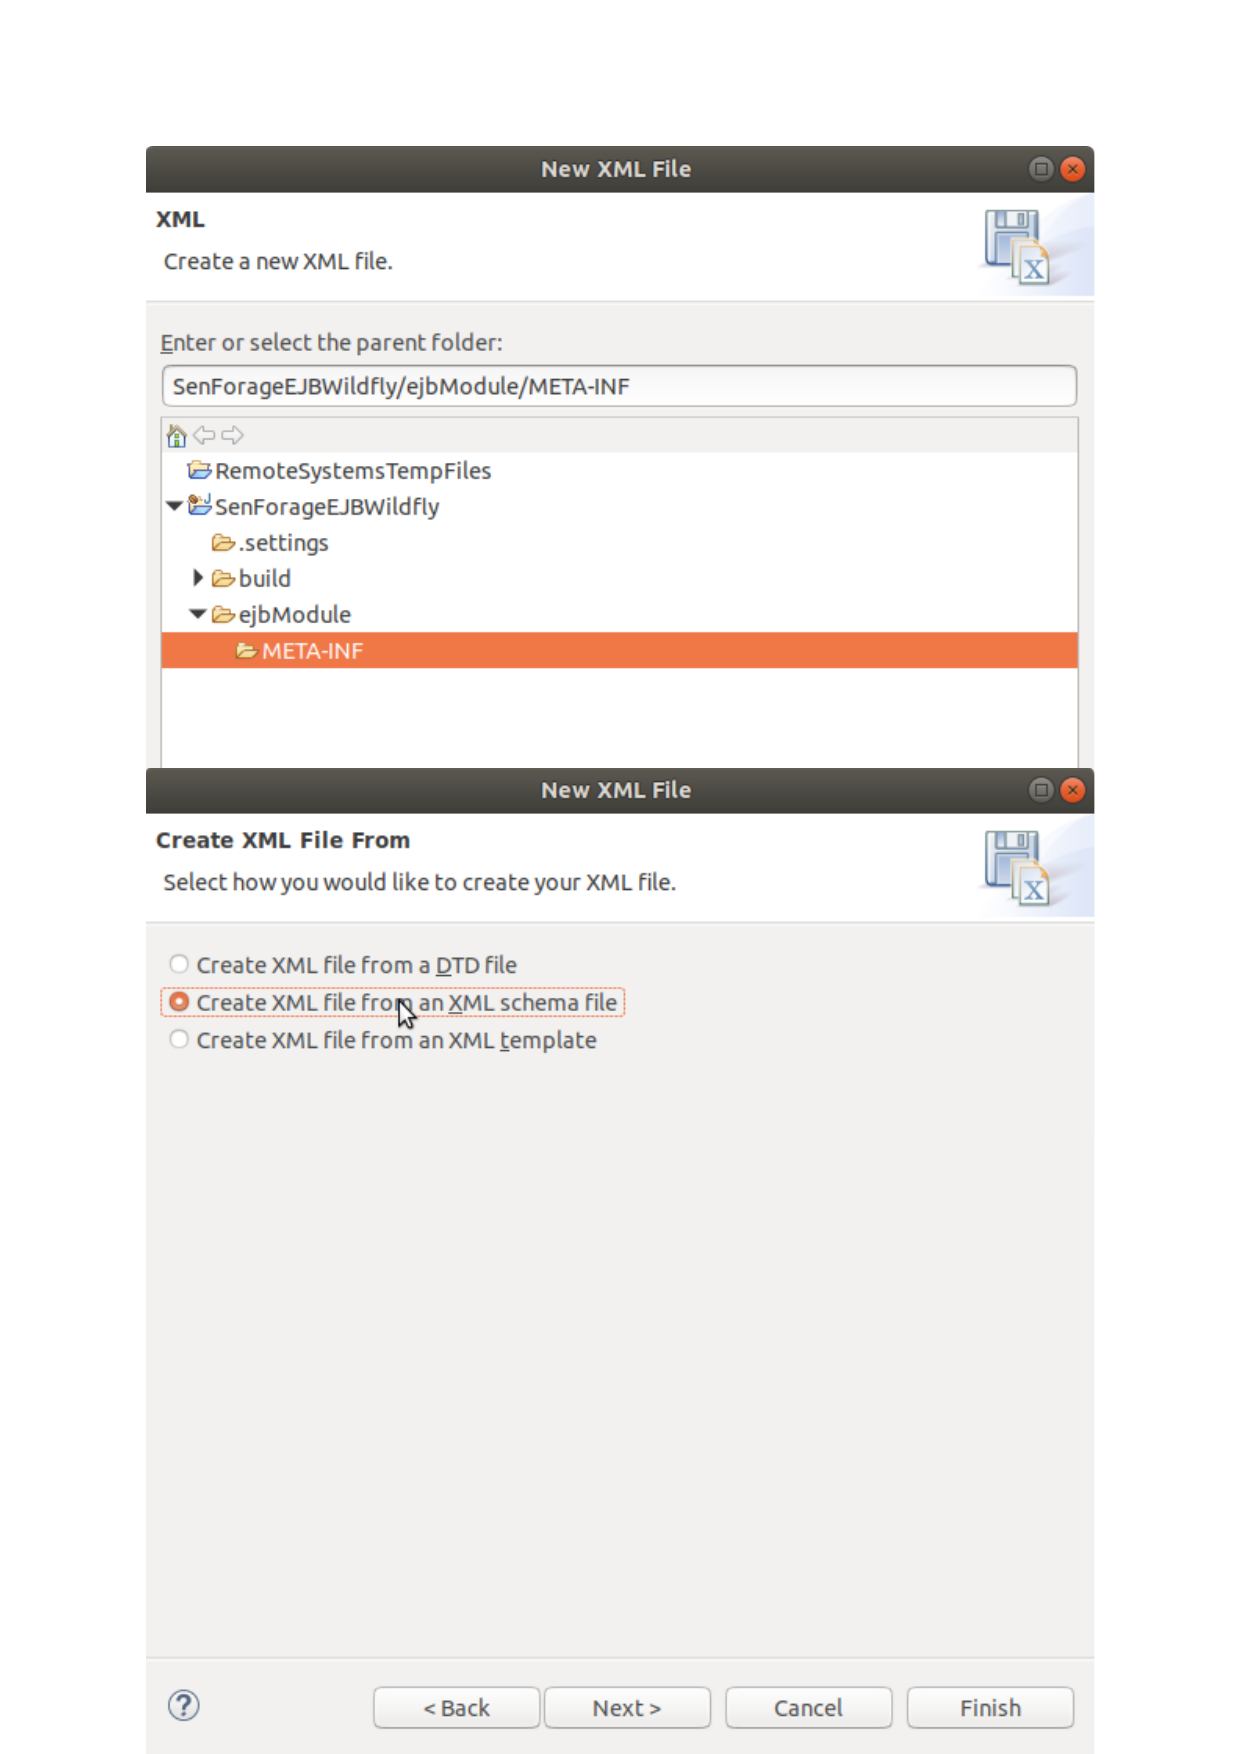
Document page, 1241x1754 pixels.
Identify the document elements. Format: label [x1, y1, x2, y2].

picture [146, 146, 1095, 1754]
